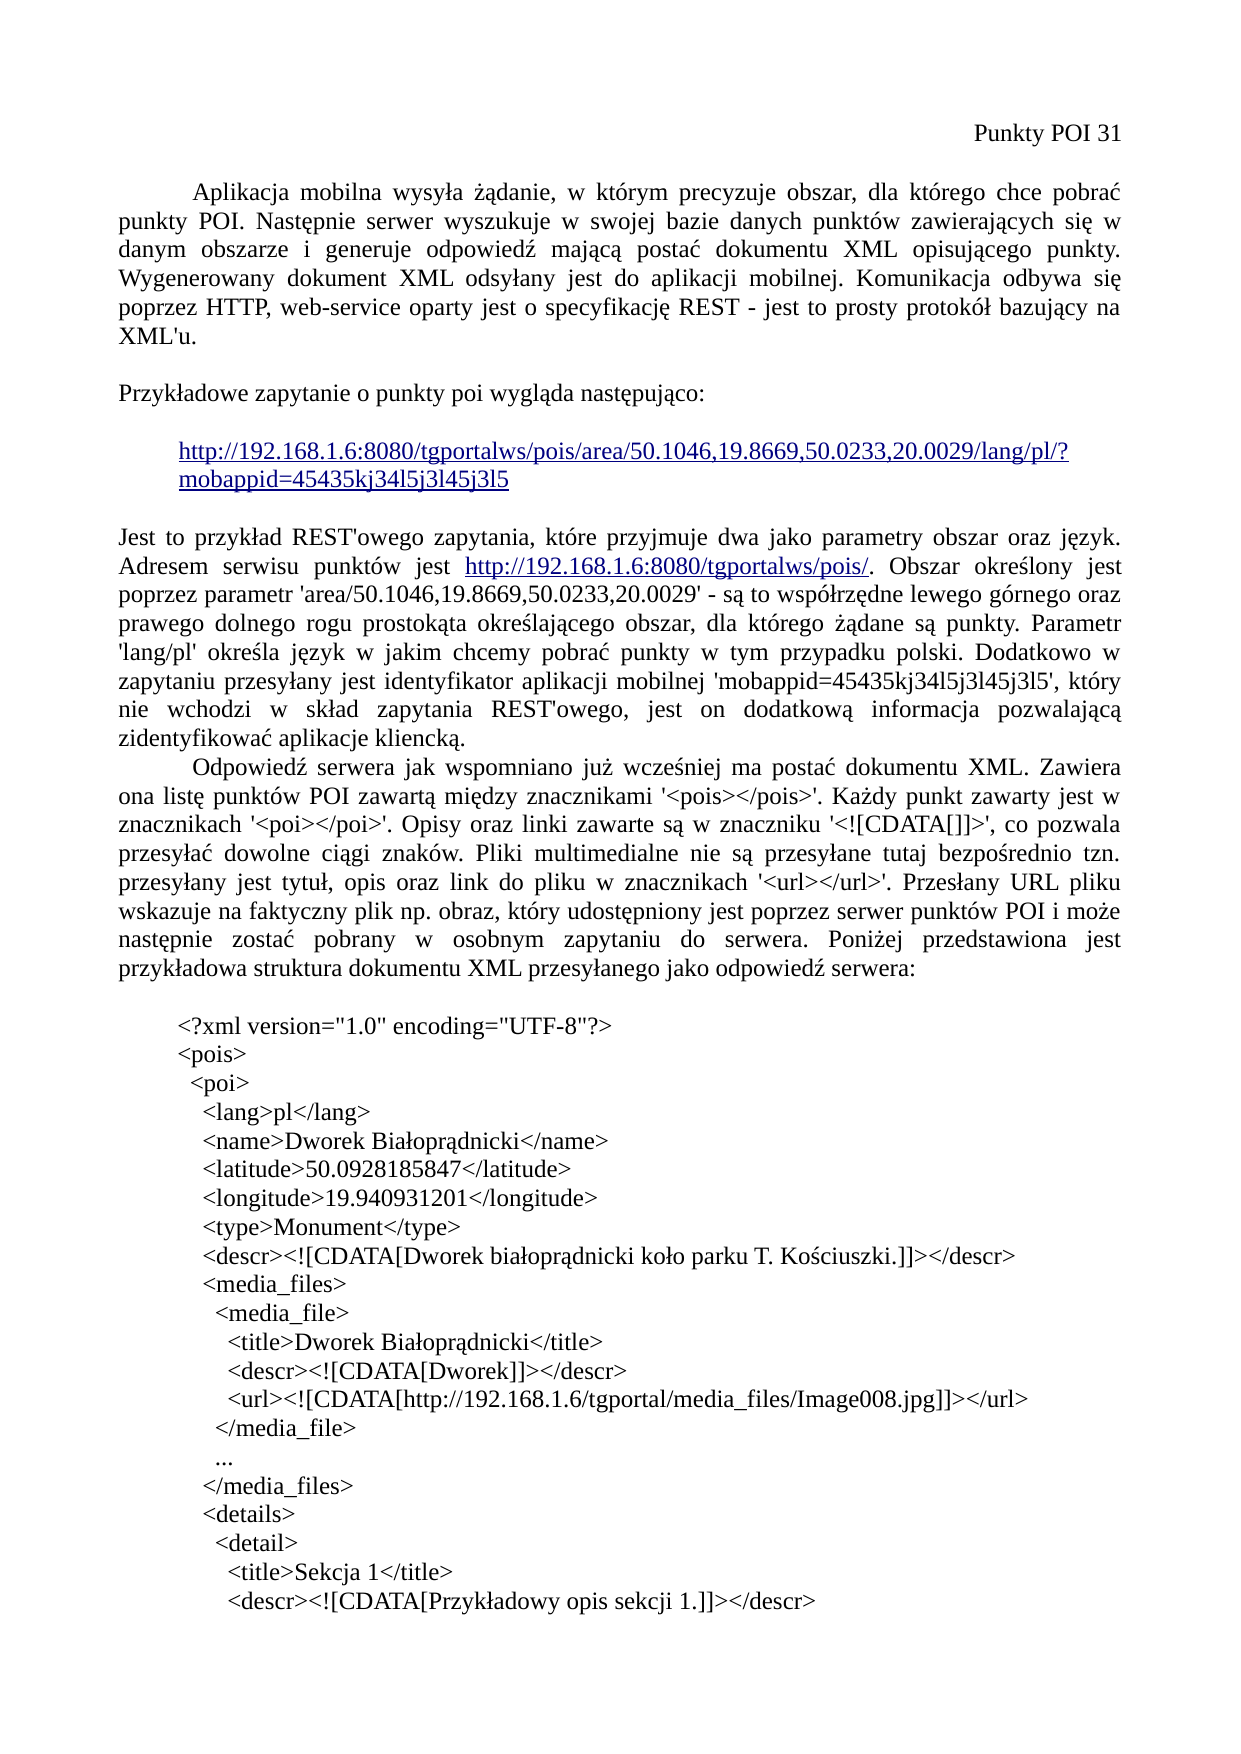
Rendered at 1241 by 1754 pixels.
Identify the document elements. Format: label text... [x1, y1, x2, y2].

text <details> [177, 1499, 1122, 1528]
text <descr><![CDATA[Dworek białoprądnicki koło parku T. Kościuszki.]]></descr> [177, 1241, 1122, 1269]
text <media_files> [177, 1269, 1122, 1298]
text Jest to przykład REST'owego zapytania, które przyjmuje dwa jako parametry obszar oraz język. Adresem serwisu punktów jest http://192.168.1.6:8080/tgportalws/pois/. Obszar określony jest poprzez parametr 'area/50.1046,19.8669,50.0233,20.0029' - są to współrzędne lewego górnego oraz prawego dolnego rogu prostokąta określającego obszar, dla którego żądane są punkty. Parametr 'lang/pl' określa język w jakim chcemy pobrać punkty w tym przypadku polski. Dodatkowo w zapytaniu przesyłany jest identyfikator aplikacji mobilnej 'mobappid=45435kj34l5j3l45j3l5', który nie wchodzi w skład zapytania REST'owego, jest on dodatkową informacja pozwalającą zidentyfikować aplikacje kliencką. [118, 522, 1122, 752]
text <descr><![CDATA[Dworek]]></descr> [177, 1356, 1122, 1384]
text <type>Monument</type> [177, 1212, 1122, 1241]
text <descr><![CDATA[Przykładowy opis sekcji 1.]]></descr> [177, 1586, 1122, 1614]
text <latitude>50.0928185847</latitude> [177, 1154, 1122, 1183]
text <title>Dworek Białoprądnicki</title> [177, 1327, 1122, 1356]
text <media_file> [177, 1298, 1122, 1327]
text </media_files> [177, 1471, 1122, 1499]
text <poi> [177, 1068, 1122, 1097]
text </media_file> [177, 1413, 1122, 1442]
text Odpowiedź serwera jak wspomniano już wcześniej ma postać dokumentu XML. Zawiera ona listę punktów POI zawartą między znacznikami '<pois></pois>'. Każdy punkt zawarty jest w znacznikach '<poi></poi>'. Opisy oraz linki zawarte są w znaczniku '<![CDATA[]]>', co pozwala przesyłać dowolne ciągi znaków. Pliki multimedialne nie są przesyłane tutaj bezpośrednio tzn. przesyłany jest tytuł, opis oraz link do pliku w znacznikach '<url></url>'. Przesłany URL pliku wskazuje na faktyczny plik np. obraz, który udostępniony jest poprzez serwer punktów POI i może następnie zostać pobrany w osobnym zapytaniu do serwera. Poniżej przedstawiona jest przykładowa struktura dokumentu XML przesyłanego jako odpowiedź serwera: [118, 752, 1122, 982]
text <name>Dworek Białoprądnicki</name> [177, 1126, 1122, 1154]
text Przykładowe zapytanie o punkty poi wygląda następująco: [118, 378, 1122, 407]
text <lang>pl</lang> [177, 1097, 1122, 1126]
text <longitude>19.940931201</longitude> [177, 1183, 1122, 1212]
text Aplikacja mobilna wysyła żądanie, w którym precyzuje obszar, dla którego chce pobrać punkty POI. Następnie serwer wyszukuje w swojej bazie danych punktów zawierających się w danym obszarze i generuje odpowiedź mającą postać dokumentu XML opisującego punkty. Wygenerowany dokument XML odsyłany jest do aplikacji mobilnej. Komunikacja odbywa się poprzez HTTP, web-service oparty jest o specyfikację REST - jest to prosty protokół bazujący na XML'u. [118, 177, 1122, 349]
text http://192.168.1.6:8080/tgportalws/pois/area/50.1046,19.8669,50.0233,20.0029/lang/pl/?mobappid=45435kj34l5j3l45j3l5 [178, 436, 1122, 493]
text <title>Sekcja 1</title> [177, 1557, 1122, 1586]
text <pois> [177, 1039, 1122, 1068]
text <detail> [177, 1528, 1122, 1557]
text <url><![CDATA[http://192.168.1.6/tgportal/media_files/Image008.jpg]]></url> [177, 1384, 1122, 1413]
text <?xml version="1.0" encoding="UTF-8"?> [177, 1011, 1122, 1039]
text ... [177, 1442, 1122, 1471]
